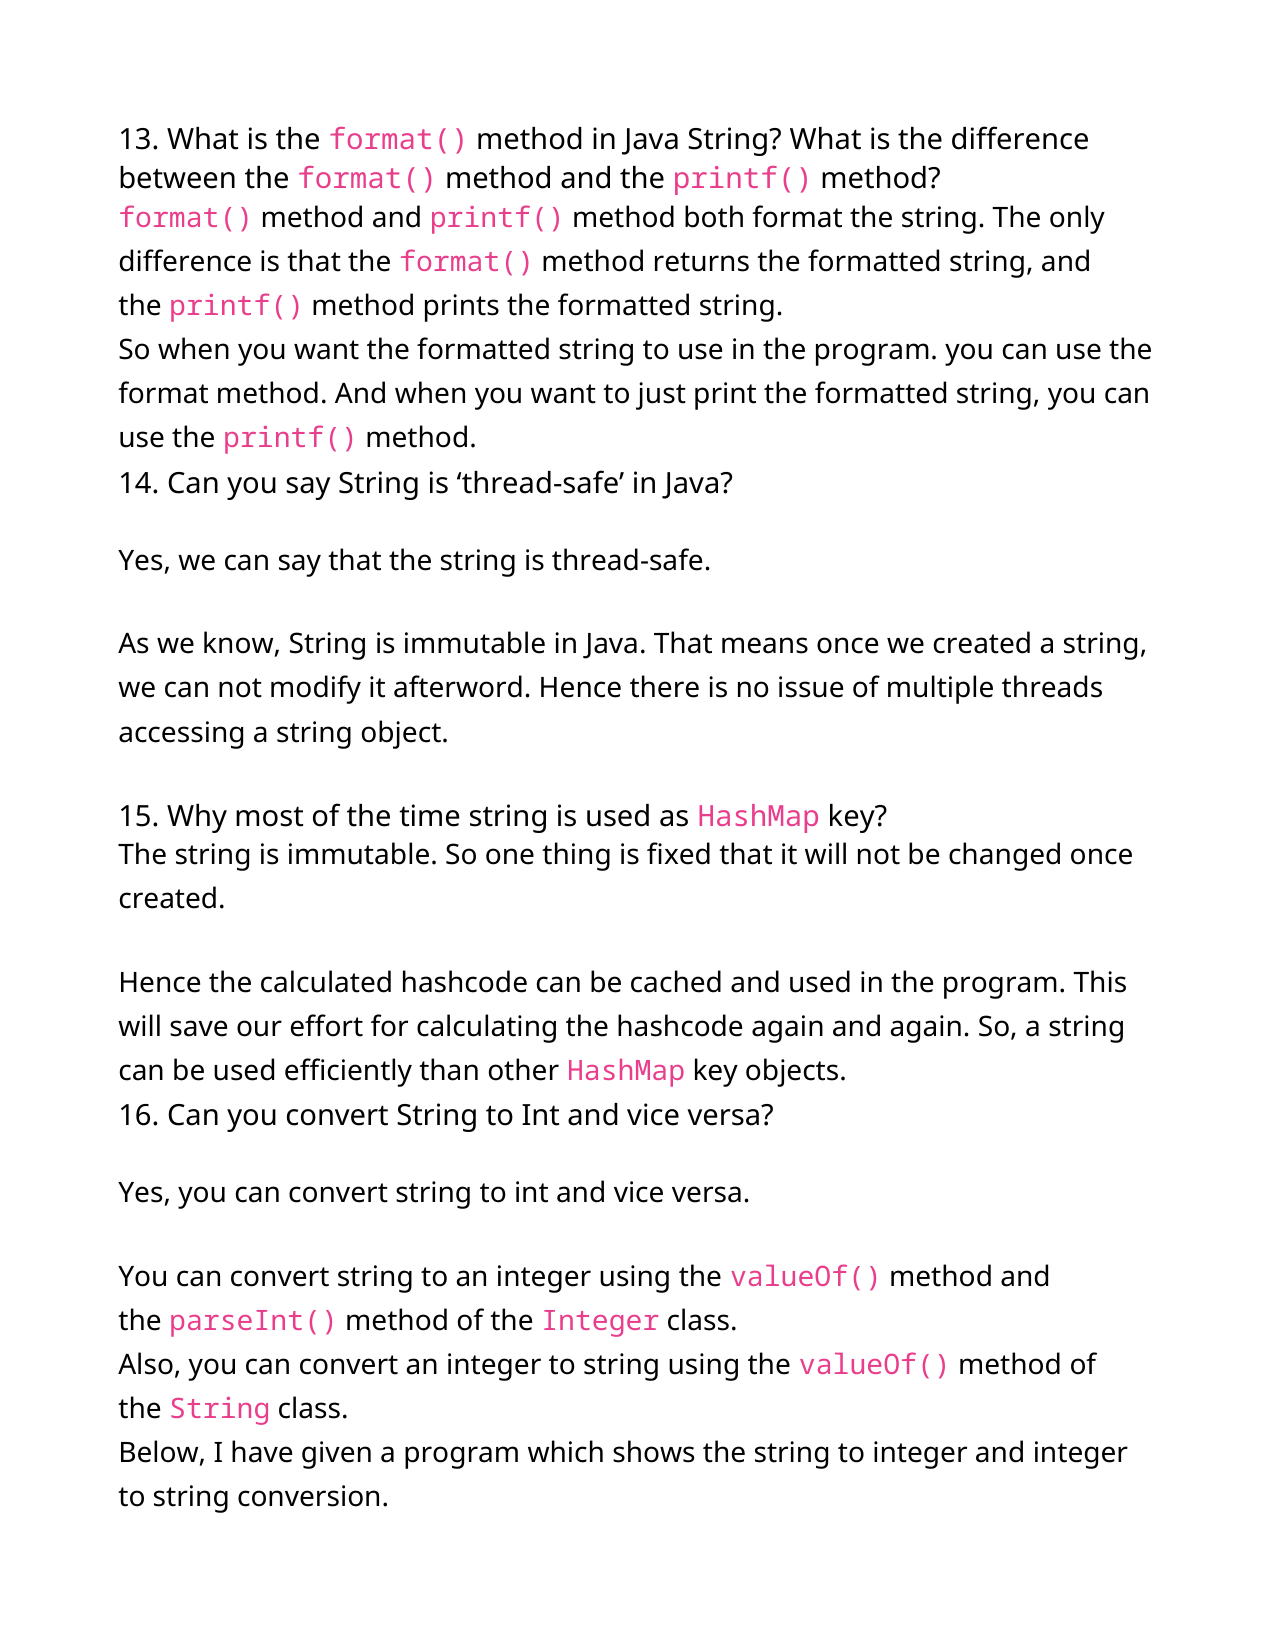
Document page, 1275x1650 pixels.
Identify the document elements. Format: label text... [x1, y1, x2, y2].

subtitle 15. Why most of the time string is used as HashMap key? [118, 795, 1157, 835]
subtitle 16. Can you convert String to Int and vice versa? [118, 1094, 1157, 1134]
subtitle 13. What is the format() method in Java String? What is the difference between the format() method and the printf() method? [118, 118, 1157, 197]
text Also, you can convert an integer to string using the valueOf() method of the String class. [118, 1344, 1157, 1426]
subtitle 14. Can you say String is ‘thread-safe’ in Java? [118, 462, 1157, 502]
text You can convert string to an integer using the valueOf() method and the parseInt() method of the Integer class. [118, 1256, 1157, 1338]
text So when you want the formatted string to use in the program. you can use the format method. And when you want to just print the formatted string, you can use the printf() method. [118, 330, 1157, 456]
text format() method and printf() method both format the string. The only difference is that the format() method returns the formatted string, and the printf() method prints the formatted string. [118, 197, 1157, 324]
text Yes, we can say that the string is thread-safe. [118, 541, 1157, 579]
text As we know, String is immutable in Java. That means once we created a string, we can not modify it afterword. Hence there is no issue of multiple threads accessing a string object. [118, 624, 1157, 750]
text The string is immutable. So one thing is fixed that it will not be changed once created. [118, 835, 1157, 917]
text Below, I have given a program which shows the string to integer and integer to string conversion. [118, 1432, 1157, 1514]
text Yes, you can convert string to int and vice versa. [118, 1173, 1157, 1211]
text Hence the calculated hashcode can be cached and used in the program. This will save our effort for calculating the hashcode again and again. So, a string can be used efficiently than other HashMap key objects. [118, 962, 1157, 1088]
